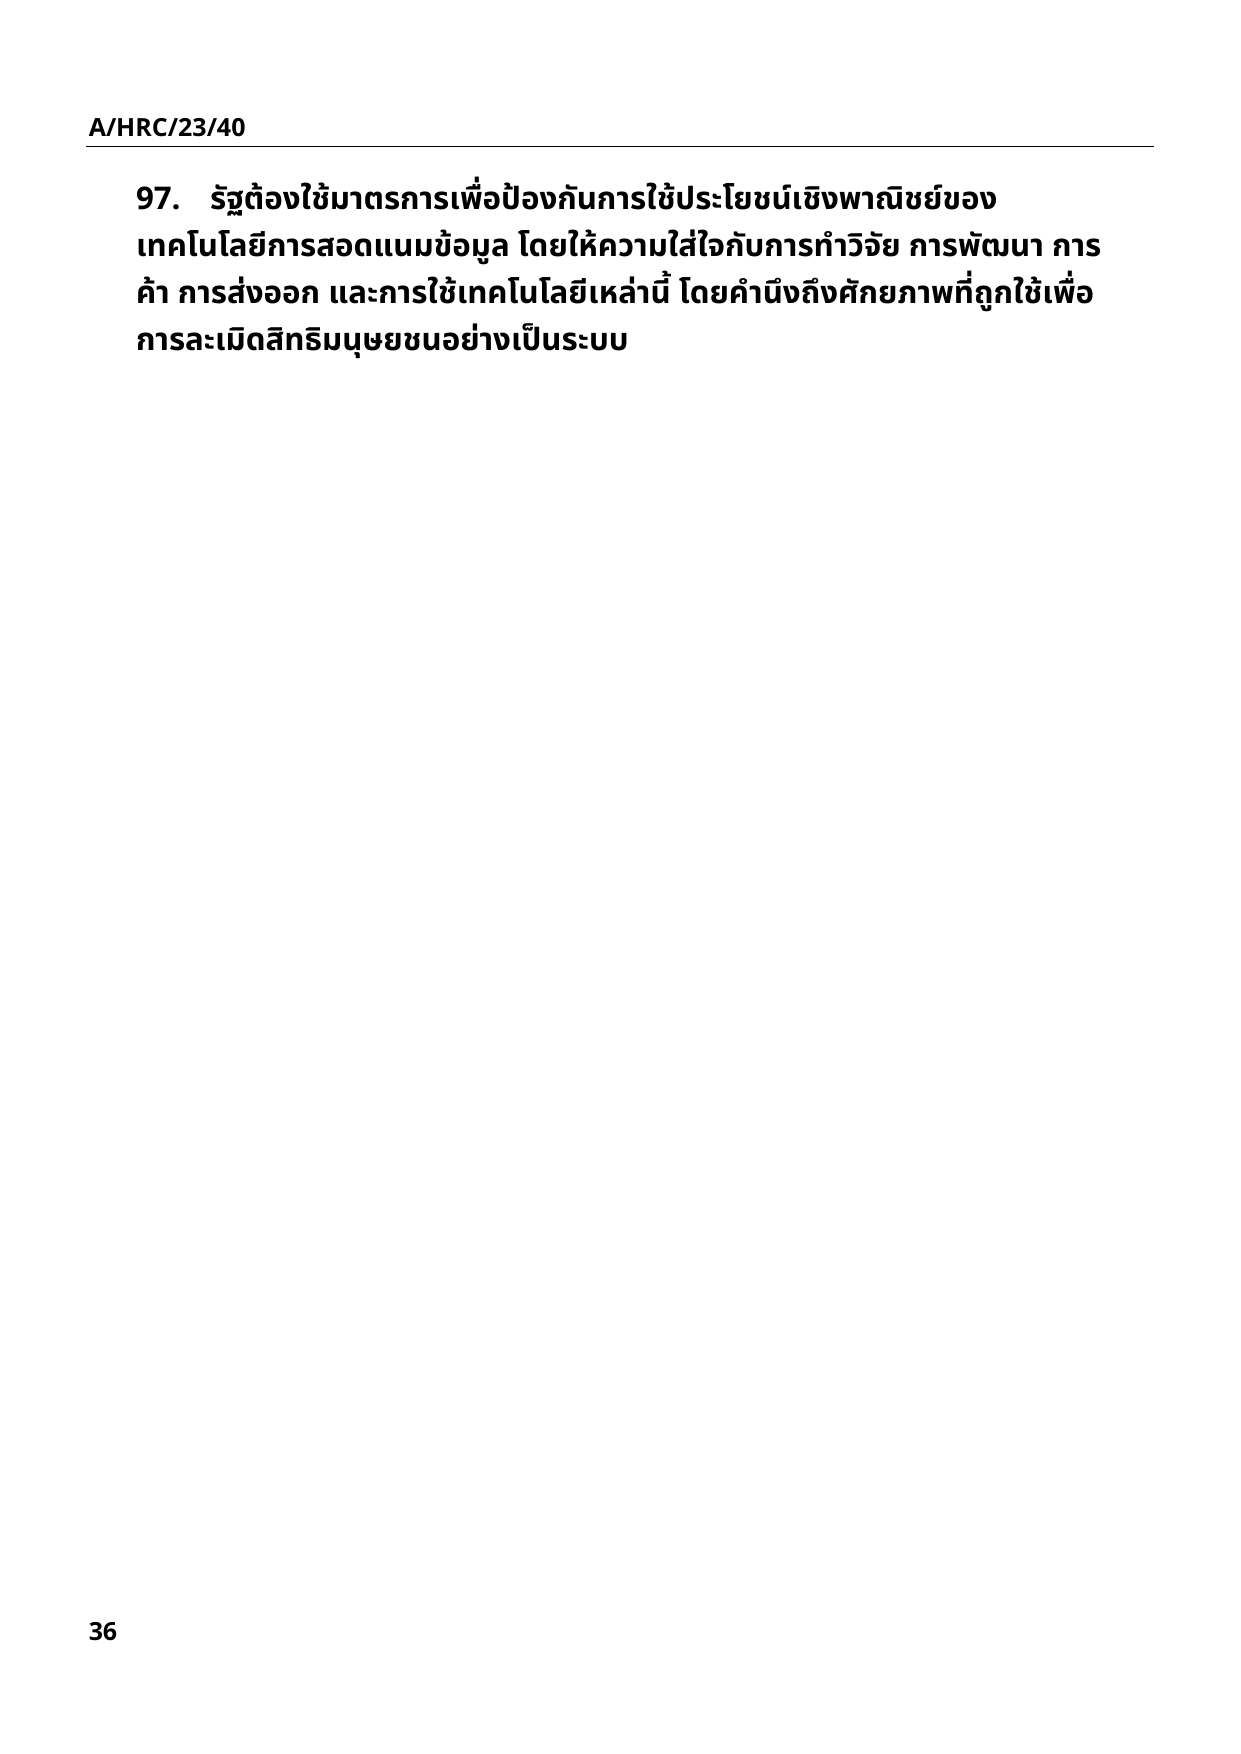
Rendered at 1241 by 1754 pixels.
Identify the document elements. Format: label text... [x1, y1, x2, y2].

list รัฐต้องใช้มาตรการเพื่อป้องกันการใช้ประโยชน์เชิงพาณิชย์ของเทคโนโลยีการสอดแนมข้อมูล โดยให้ความใส่ใจกับการทำวิจัย การพัฒนา การค้า การส่งออก และการใช้เทคโนโลยีเหล่านี้ โดยคำนึงถึงศักยภาพที่ถูกใช้เพื่อการละเมิดสิทธิมนุษยชนอย่างเป็นระบบ [136, 176, 1104, 365]
